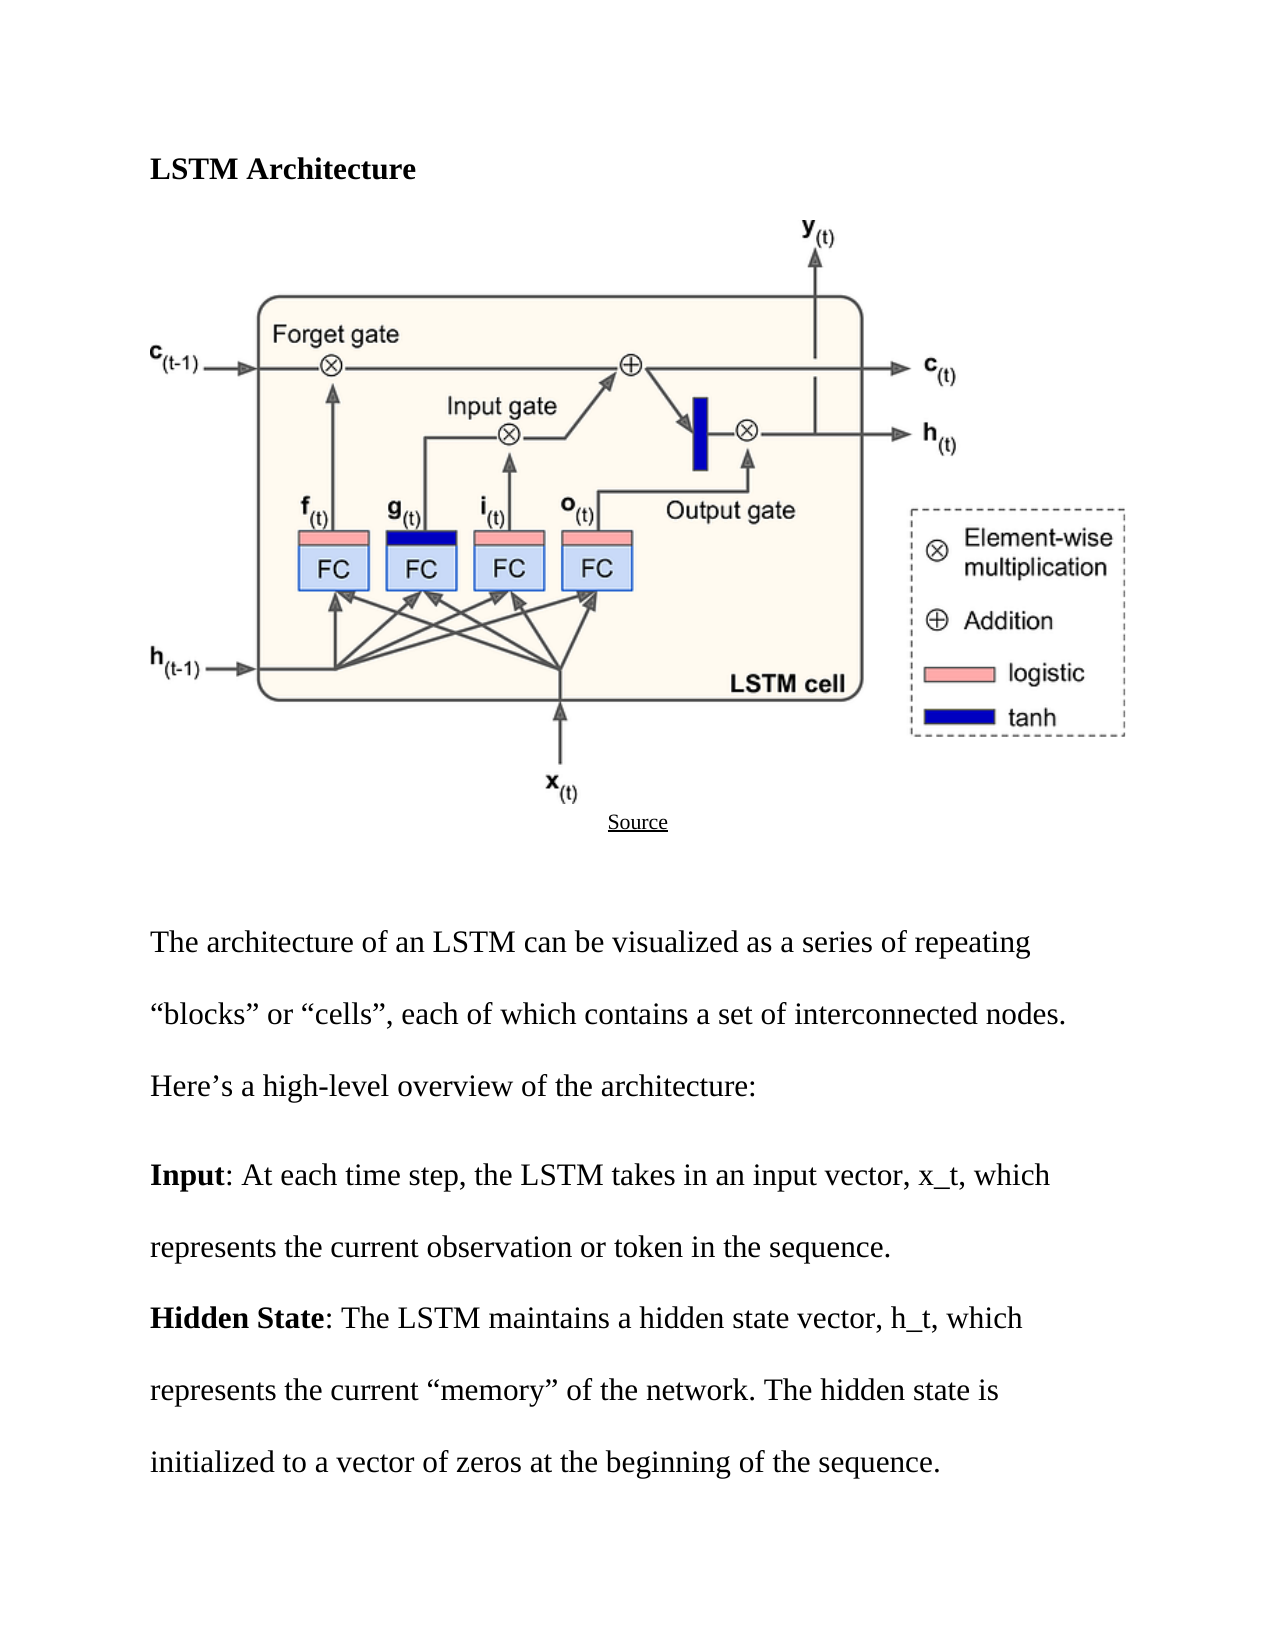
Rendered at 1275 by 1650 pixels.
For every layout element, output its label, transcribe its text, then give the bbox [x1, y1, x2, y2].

text The architecture of an LSTM can be visualized as a series of repeating “blocks” or “cells”, each of which contains a set of interconnected nodes. Here’s a high-level overview of the architecture: [150, 924, 1125, 1103]
text Input: At each time step, the LSTM takes in an input vector, x_t, which represents the current observation or token in the sequence. [150, 1156, 1125, 1264]
text Hidden State: The LSTM maintains a hidden state vector, h_t, which represents the current “memory” of the network. The hidden state is initialized to a vector of zeros at the beginning of the sequence. [150, 1300, 1125, 1479]
subtitle LSTM Architecture [150, 150, 1125, 186]
text Source [150, 809, 1125, 834]
